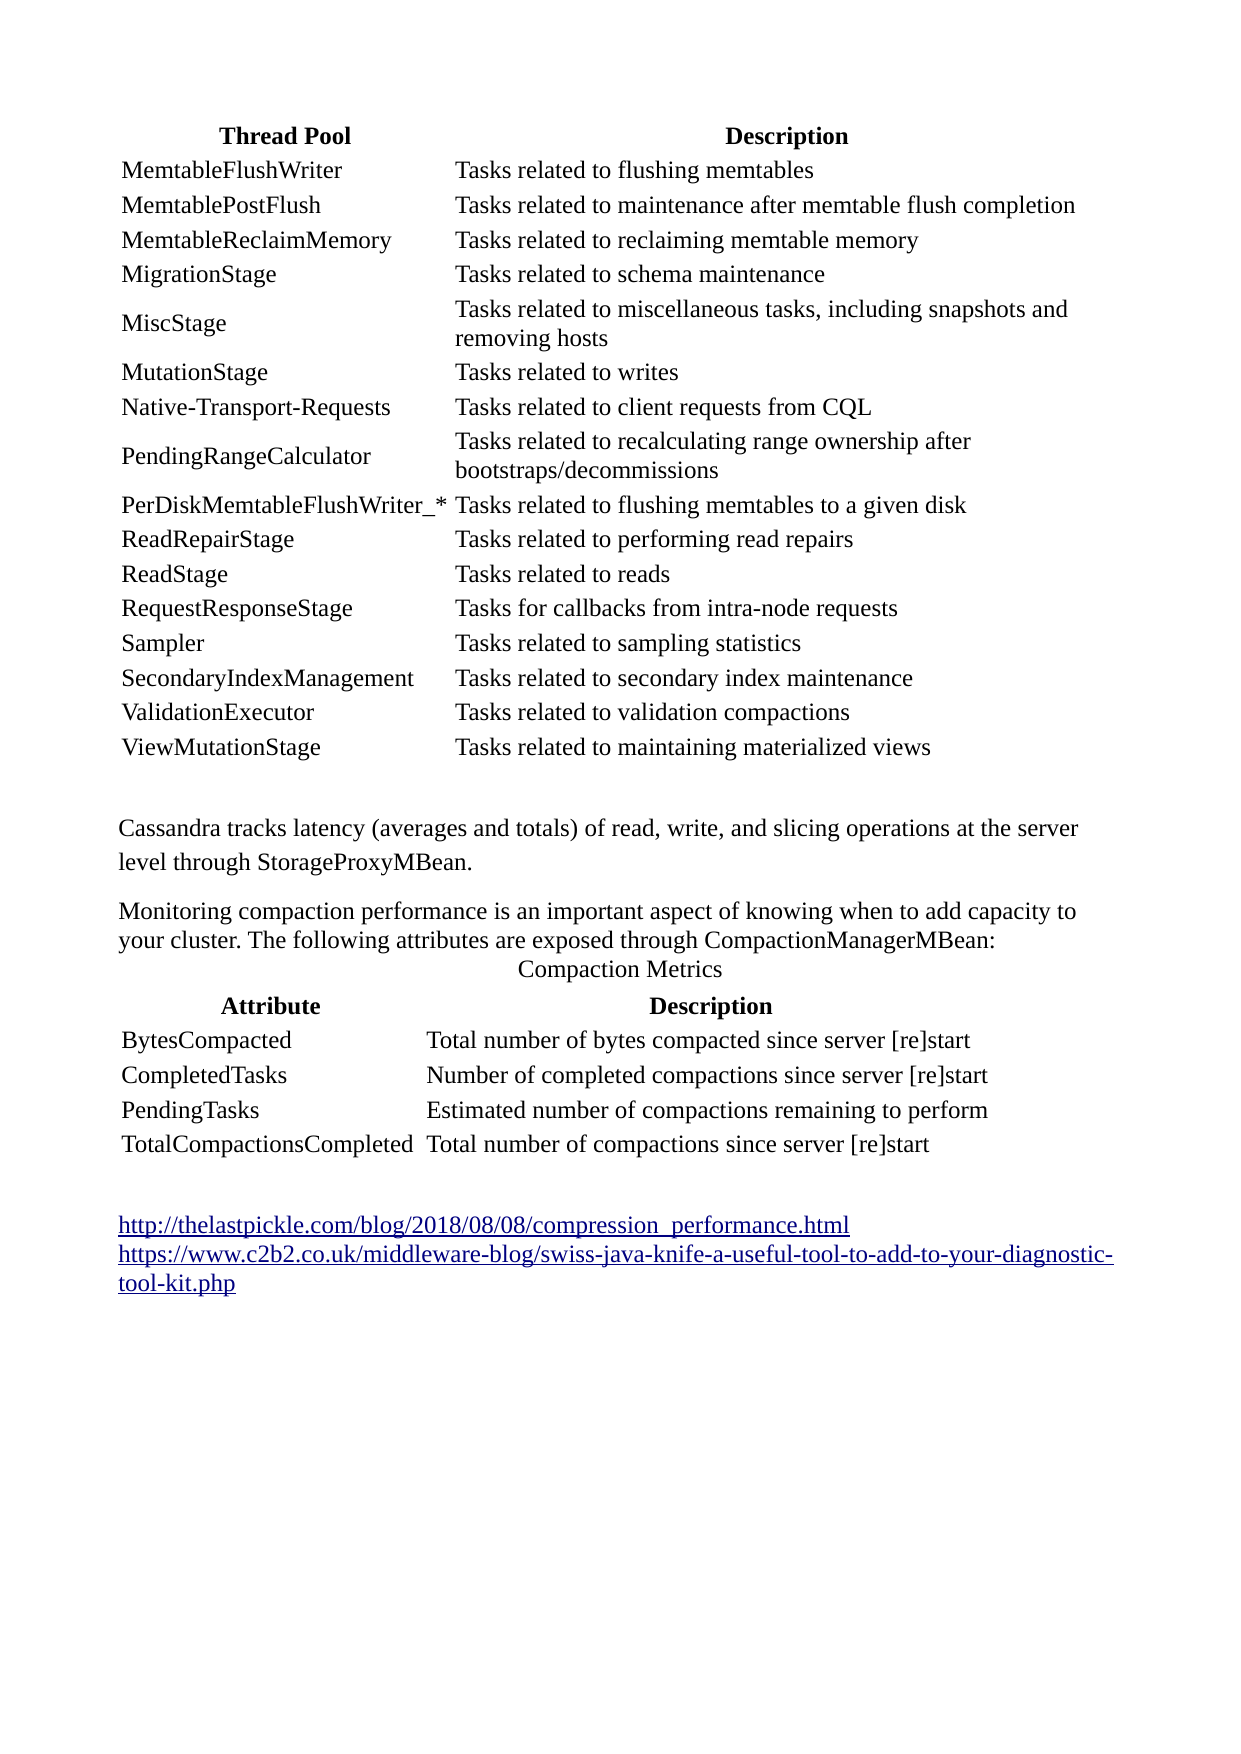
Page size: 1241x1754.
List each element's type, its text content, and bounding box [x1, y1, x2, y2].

table_cell PendingRangeCalculator [118, 424, 452, 487]
table_cell RequestResponseStage [118, 591, 452, 625]
table_cell MemtablePostFlush [118, 187, 452, 222]
table_cell Tasks related to recalculating range ownership after bootstraps/decommissions [452, 424, 1122, 487]
table_header Thread Pool [118, 118, 452, 153]
text Cassandra tracks latency (averages and totals) of read, write, and slicing operations at the server level through StorageProxyMBean. [118, 813, 1122, 876]
table_cell MemtableFlushWriter [118, 153, 452, 187]
table_cell ReadStage [118, 556, 452, 591]
table_cell Tasks related to performing read repairs [452, 521, 1122, 556]
text https://www.c2b2.co.uk/middleware-blog/swiss-java-knife-a-useful-tool-to-add-to-your-diagnostic-tool-kit.php [118, 1239, 1122, 1296]
table_cell Tasks related to sampling statistics [452, 625, 1122, 660]
table_cell Tasks related to writes [452, 354, 1122, 389]
table_cell ValidationExecutor [118, 694, 452, 729]
table_cell MigrationStage [118, 256, 452, 291]
text http://thelastpickle.com/blog/2018/08/08/compression_performance.html [118, 1210, 1122, 1239]
table_cell Estimated number of compactions remaining to perform [423, 1092, 999, 1126]
table_header Description [452, 118, 1122, 153]
table_cell BytesCompacted [118, 1023, 423, 1057]
text Monitoring compaction performance is an important aspect of knowing when to add capacity to your cluster. The following attributes are exposed through CompactionManagerMBean: [118, 896, 1122, 954]
table_cell Number of completed compactions since server [re]start [423, 1057, 999, 1092]
table_cell ReadRepairStage [118, 521, 452, 556]
table_cell Tasks related to validation compactions [452, 694, 1122, 729]
table_header Attribute [118, 988, 423, 1023]
table_cell Total number of compactions since server [re]start [423, 1126, 999, 1161]
table_cell Tasks related to schema maintenance [452, 256, 1122, 291]
table_cell SecondaryIndexManagement [118, 660, 452, 694]
table_header Description [423, 988, 999, 1023]
table_cell Total number of bytes compacted since server [re]start [423, 1023, 999, 1057]
table_cell Native-Transport-Requests [118, 389, 452, 423]
table_cell MemtableReclaimMemory [118, 222, 452, 256]
table_cell PerDiskMemtableFlushWriter_* [118, 487, 452, 521]
table_cell CompletedTasks [118, 1057, 423, 1092]
table_cell Tasks related to reads [452, 556, 1122, 591]
table_cell Tasks related to maintaining materialized views [452, 729, 1122, 763]
table_cell Tasks for callbacks from intra-node requests [452, 591, 1122, 625]
table_cell MutationStage [118, 354, 452, 389]
table_cell ViewMutationStage [118, 729, 452, 763]
table_cell MiscStage [118, 291, 452, 354]
table_cell TotalCompactionsCompleted [118, 1126, 423, 1161]
table_cell Tasks related to flushing memtables to a given disk [452, 487, 1122, 521]
table_cell Sampler [118, 625, 452, 660]
table_cell Tasks related to secondary index maintenance [452, 660, 1122, 694]
table_cell Tasks related to reclaiming memtable memory [452, 222, 1122, 256]
table_cell Tasks related to flushing memtables [452, 153, 1122, 187]
table_cell Tasks related to miscellaneous tasks, including snapshots and removing hosts [452, 291, 1122, 354]
table_cell Tasks related to client requests from CQL [452, 389, 1122, 423]
table_cell PendingTasks [118, 1092, 423, 1126]
text Compaction Metrics [118, 954, 1122, 982]
table_cell Tasks related to maintenance after memtable flush completion [452, 187, 1122, 222]
